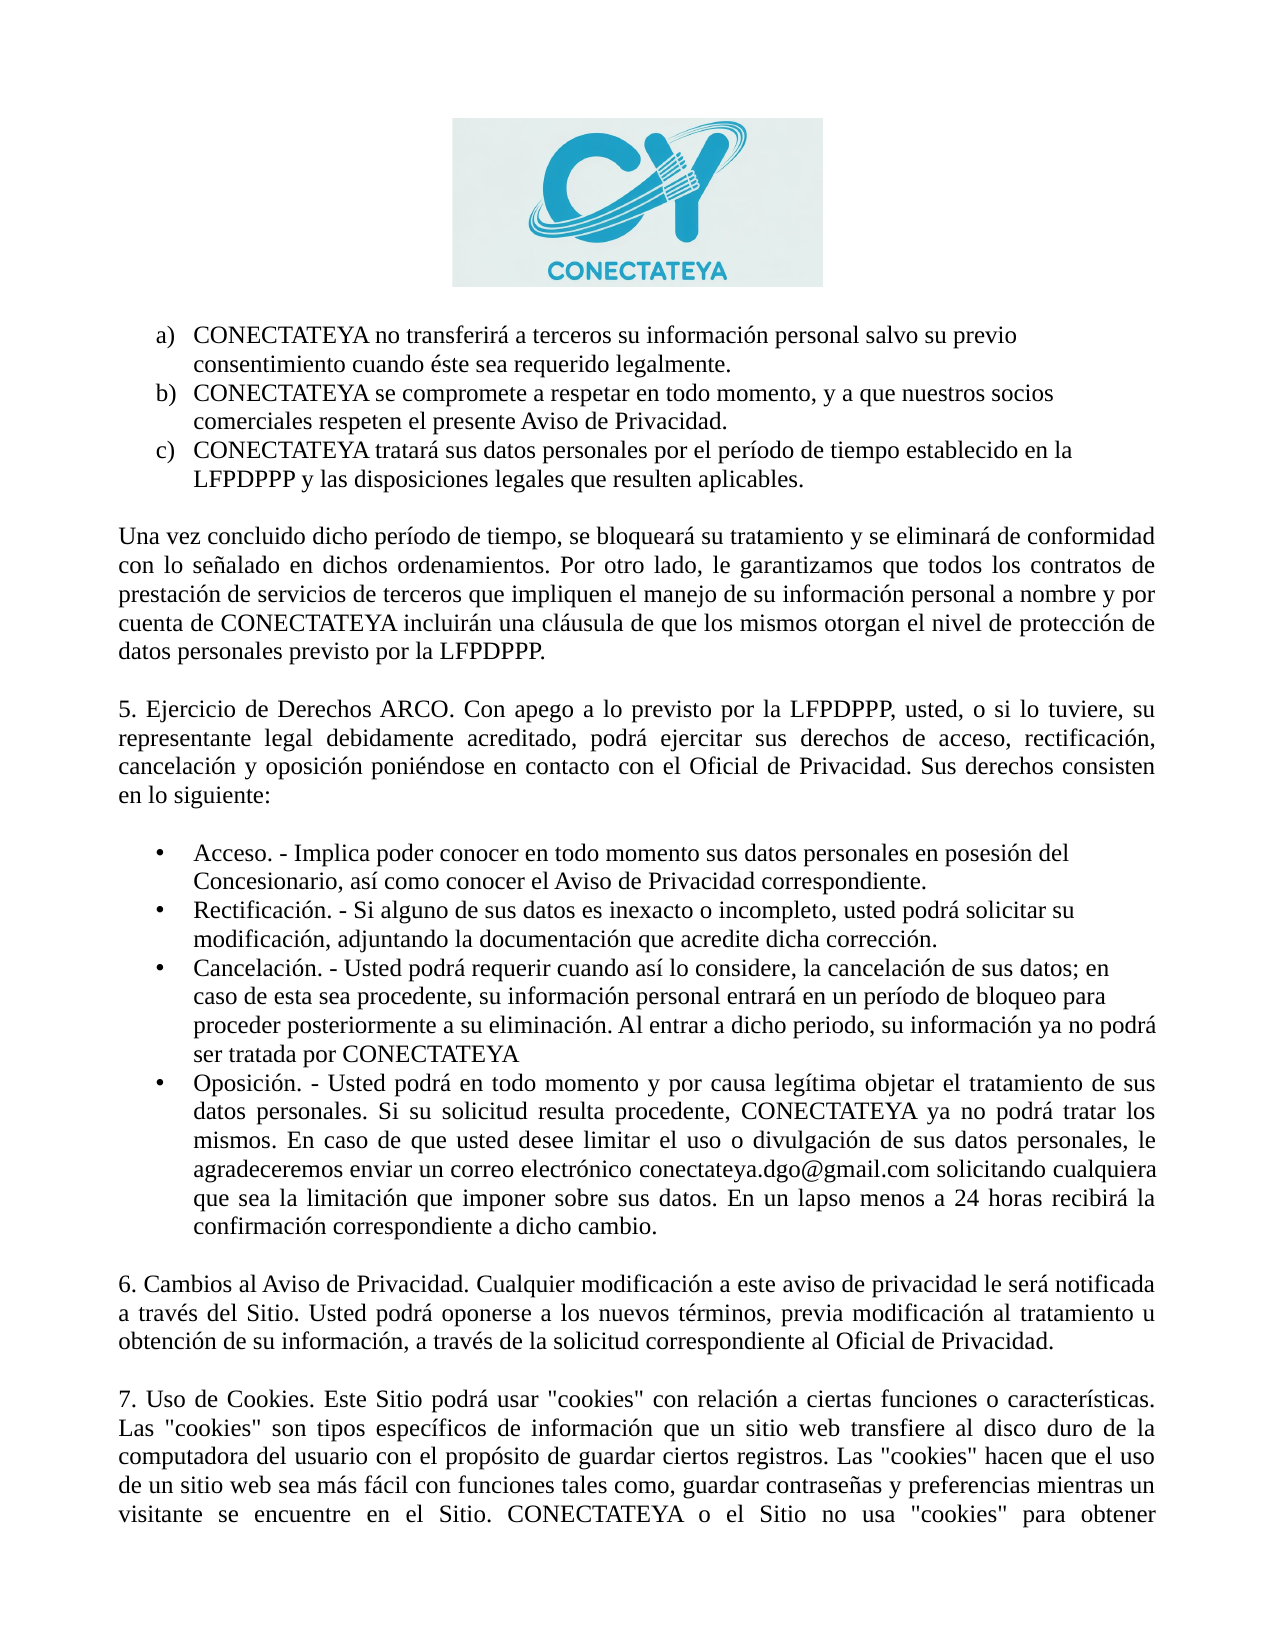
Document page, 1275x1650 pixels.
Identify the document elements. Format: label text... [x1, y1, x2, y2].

list Rectificación. - Si alguno de sus datos es inexacto o incompleto, usted podrá solicitar su modificación, adjuntando la documentación que acredite dicha corrección. [156, 895, 1157, 953]
picture [452, 118, 823, 287]
list Acceso. - Implica poder conocer en todo momento sus datos personales en posesión del Concesionario, así como conocer el Aviso de Privacidad correspondiente. [156, 838, 1157, 895]
text 7. Uso de Cookies. Este Sitio podrá usar "cookies" con relación a ciertas funciones o características. Las "cookies" son tipos específicos de información que un sitio web transfiere al disco duro de la computadora del usuario con el propósito de guardar ciertos registros. Las "cookies" hacen que el uso de un sitio web sea más fácil con funciones tales como, guardar contraseñas y preferencias mientras un visitante se encuentre en el Sitio. CONECTATEYA o el Sitio no usa "cookies" para obtener [118, 1384, 1157, 1528]
list Cancelación. - Usted podrá requerir cuando así lo considere, la cancelación de sus datos; en caso de esta sea procedente, su información personal entrará en un período de bloqueo para proceder posteriormente a su eliminación. Al entrar a dicho periodo, su información ya no podrá ser tratada por CONECTATEYA [156, 953, 1157, 1068]
list CONECTATEYA se compromete a respetar en todo momento, y a que nuestros socios comerciales respeten el presente Aviso de Privacidad. [156, 378, 1157, 435]
list CONECTATEYA tratará sus datos personales por el período de tiempo establecido en la LFPDPPP y las disposiciones legales que resulten aplicables. [156, 435, 1157, 493]
list CONECTATEYA no transferirá a terceros su información personal salvo su previo consentimiento cuando éste sea requerido legalmente. [156, 320, 1157, 378]
list Oposición. - Usted podrá en todo momento y por causa legítima objetar el tratamiento de sus datos personales. Si su solicitud resulta procedente, CONECTATEYA ya no podrá tratar los mismos. En caso de que usted desee limitar el uso o divulgación de sus datos personales, le agradeceremos enviar un correo electrónico conectateya.dgo@gmail.com solicitando cualquiera que sea la limitación que imponer sobre sus datos. En un lapso menos a 24 horas recibirá la confirmación correspondiente a dicho cambio. [156, 1068, 1157, 1240]
text Una vez concluido dicho período de tiempo, se bloqueará su tratamiento y se eliminará de conformidad con lo señalado en dichos ordenamientos. Por otro lado, le garantizamos que todos los contratos de prestación de servicios de terceros que impliquen el manejo de su información personal a nombre y por cuenta de CONECTATEYA incluirán una cláusula de que los mismos otorgan el nivel de protección de datos personales previsto por la LFPDPPP. [118, 521, 1157, 665]
text 6. Cambios al Aviso de Privacidad. Cualquier modificación a este aviso de privacidad le será notificada a través del Sitio. Usted podrá oponerse a los nuevos términos, previa modificación al tratamiento u obtención de su información, a través de la solicitud correspondiente al Oficial de Privacidad. [118, 1269, 1157, 1355]
text 5. Ejercicio de Derechos ARCO. Con apego a lo previsto por la LFPDPPP, usted, o si lo tuviere, su representante legal debidamente acreditado, podrá ejercitar sus derechos de acceso, rectificación, cancelación y oposición poniéndose en contacto con el Oficial de Privacidad. Sus derechos consisten en lo siguiente: [118, 694, 1157, 809]
